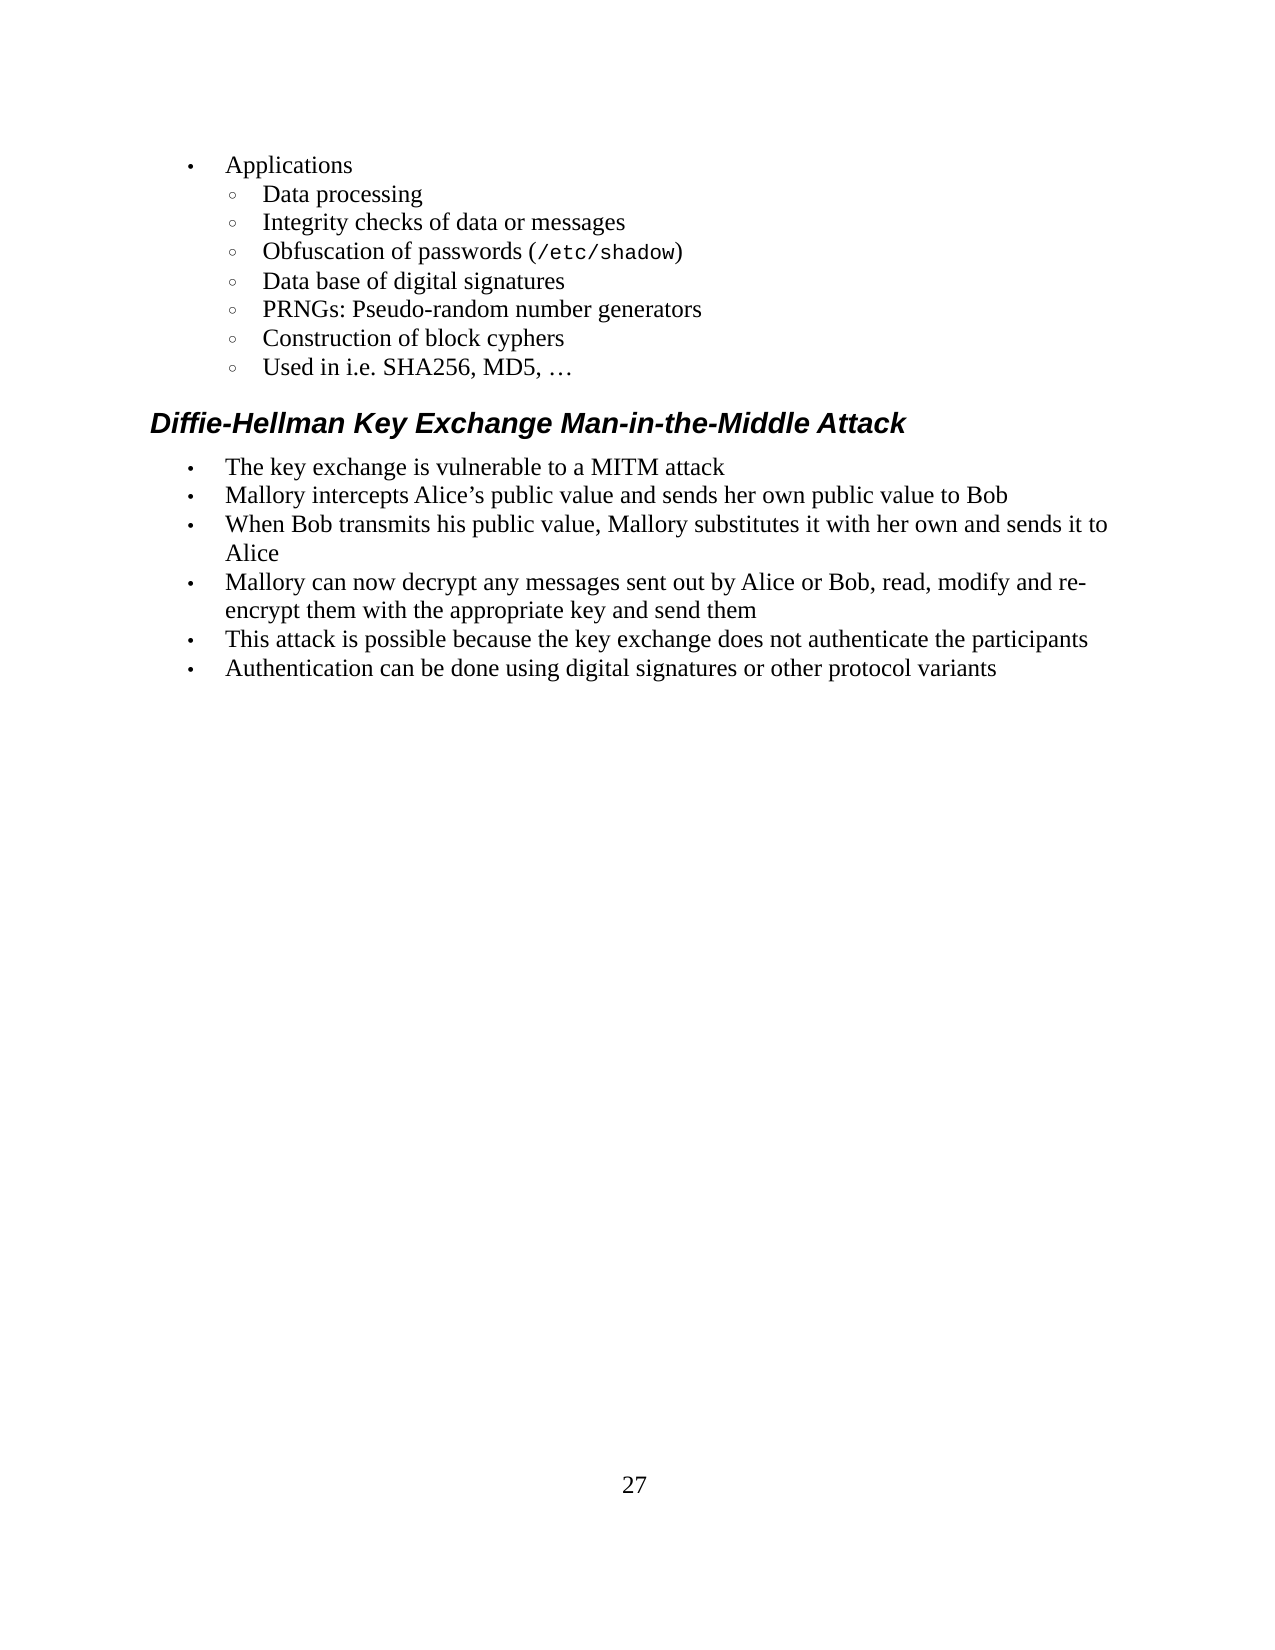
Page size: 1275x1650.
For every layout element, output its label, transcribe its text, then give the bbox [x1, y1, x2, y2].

list This attack is possible because the key exchange does not authenticate the participants [187, 624, 1125, 653]
list When Bob transmits his public value, Mallory substitutes it with her own and sends it to Alice [187, 509, 1125, 567]
list PRNGs: Pseudo-random number generators [225, 294, 1125, 323]
list Applications [187, 150, 1125, 179]
list Construction of block cyphers [225, 323, 1125, 352]
list Obfuscation of passwords (/etc/shadow) [225, 236, 1125, 266]
list Used in i.e. SHA256, MD5, … [225, 352, 1125, 381]
subtitle Diffie-Hellman Key Exchange Man-in-the-Middle Attack [150, 406, 1125, 439]
list Mallory intercepts Alice’s public value and sends her own public value to Bob [187, 481, 1125, 509]
list The key exchange is vulnerable to a MITM attack [187, 452, 1125, 481]
list Integrity checks of data or messages [225, 207, 1125, 236]
list Data base of digital signatures [225, 266, 1125, 294]
list Mallory can now decrypt any messages sent out by Alice or Bob, read, modify and re-encrypt them with the appropriate key and send them [187, 567, 1125, 624]
list Data processing [225, 179, 1125, 207]
list Authentication can be done using digital signatures or other protocol variants [187, 653, 1125, 682]
